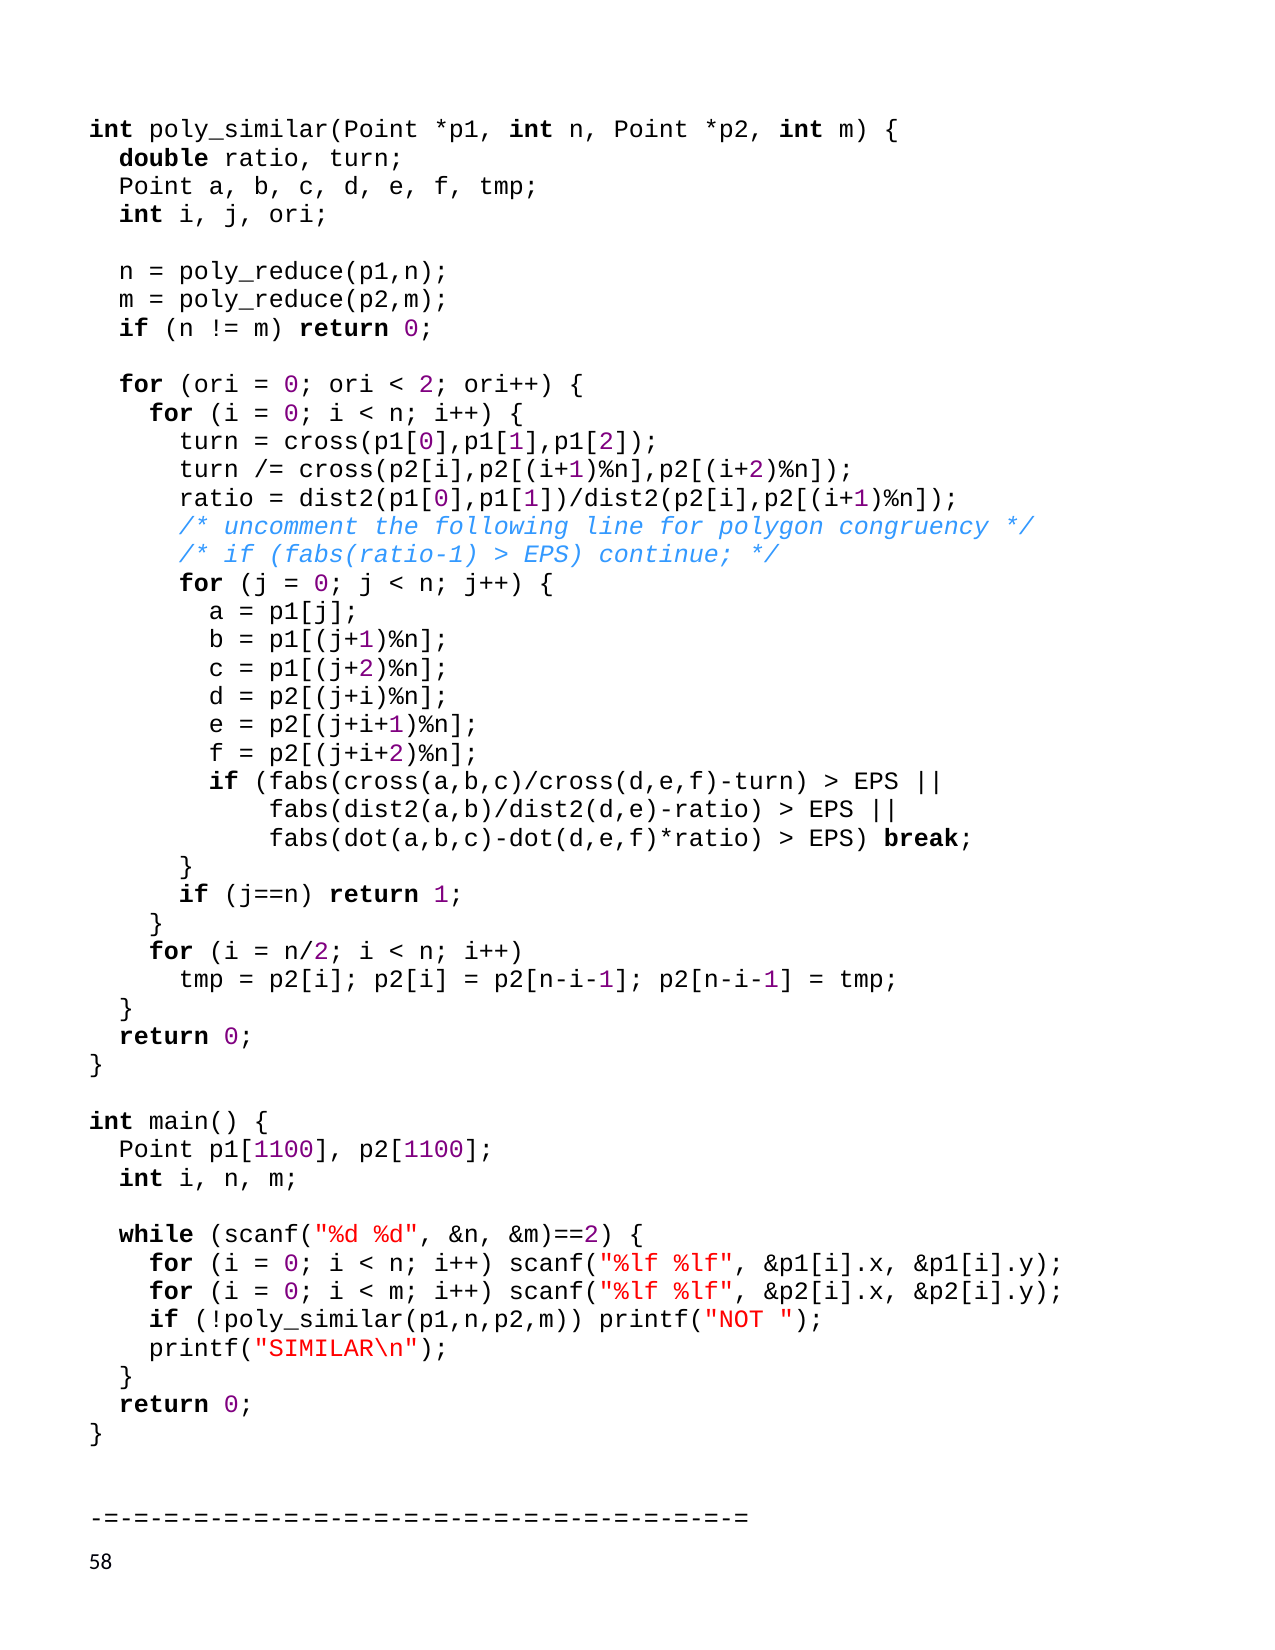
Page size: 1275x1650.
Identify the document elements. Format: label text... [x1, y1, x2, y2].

text printf("SIMILAR\n"); [89, 1335, 1186, 1364]
text } [89, 854, 1186, 882]
text n = poly_reduce(p1,n); [89, 259, 1186, 287]
text -=-=-=-=-=-=-=-=-=-=-=-=-=-=-=-=-=-=-=-=-=-= [89, 1505, 1186, 1534]
text if (n != m) return 0; [89, 315, 1186, 344]
text int poly_similar(Point *p1, int n, Point *p2, int m) { [89, 117, 1186, 145]
text if (fabs(cross(a,b,c)/cross(d,e,f)-turn) > EPS || [89, 769, 1186, 797]
text double ratio, turn; [89, 145, 1186, 174]
text for (i = n/2; i < n; i++) [89, 939, 1186, 967]
text int i, n, m; [89, 1165, 1186, 1194]
text tmp = p2[i]; p2[i] = p2[n-i-1]; p2[n-i-1] = tmp; [89, 967, 1186, 995]
text m = poly_reduce(p2,m); [89, 287, 1186, 315]
text Point a, b, c, d, e, f, tmp; [89, 174, 1186, 202]
text c = p1[(j+2)%n]; [89, 655, 1186, 684]
text f = p2[(j+i+2)%n]; [89, 740, 1186, 769]
text } [89, 910, 1186, 939]
text fabs(dist2(a,b)/dist2(d,e)-ratio) > EPS || [89, 797, 1186, 825]
text for (i = 0; i < m; i++) scanf("%lf %lf", &p2[i].x, &p2[i].y); [89, 1279, 1186, 1307]
text b = p1[(j+1)%n]; [89, 627, 1186, 655]
text for (ori = 0; ori < 2; ori++) { [89, 372, 1186, 400]
text if (j==n) return 1; [89, 882, 1186, 910]
text a = p1[j]; [89, 599, 1186, 627]
text /* uncomment the following line for polygon congruency */ [89, 514, 1186, 542]
text for (j = 0; j < n; j++) { [89, 570, 1186, 599]
text } [89, 1420, 1186, 1449]
text int main() { [89, 1109, 1186, 1137]
text /* if (fabs(ratio-1) > EPS) continue; */ [89, 542, 1186, 570]
text if (!poly_similar(p1,n,p2,m)) printf("NOT "); [89, 1307, 1186, 1335]
text while (scanf("%d %d", &n, &m)==2) { [89, 1222, 1186, 1250]
text e = p2[(j+i+1)%n]; [89, 712, 1186, 740]
text } [89, 1052, 1186, 1080]
text turn = cross(p1[0],p1[1],p1[2]); [89, 429, 1186, 457]
text Point p1[1100], p2[1100]; [89, 1137, 1186, 1165]
text for (i = 0; i < n; i++) { [89, 400, 1186, 429]
text } [89, 1364, 1186, 1392]
text int i, j, ori; [89, 202, 1186, 230]
text return 0; [89, 1024, 1186, 1052]
text turn /= cross(p2[i],p2[(i+1)%n],p2[(i+2)%n]); [89, 457, 1186, 485]
text d = p2[(j+i)%n]; [89, 684, 1186, 712]
text ratio = dist2(p1[0],p1[1])/dist2(p2[i],p2[(i+1)%n]); [89, 485, 1186, 514]
text for (i = 0; i < n; i++) scanf("%lf %lf", &p1[i].x, &p1[i].y); [89, 1250, 1186, 1279]
text fabs(dot(a,b,c)-dot(d,e,f)*ratio) > EPS) break; [89, 825, 1186, 854]
text } [89, 995, 1186, 1024]
text return 0; [89, 1392, 1186, 1420]
